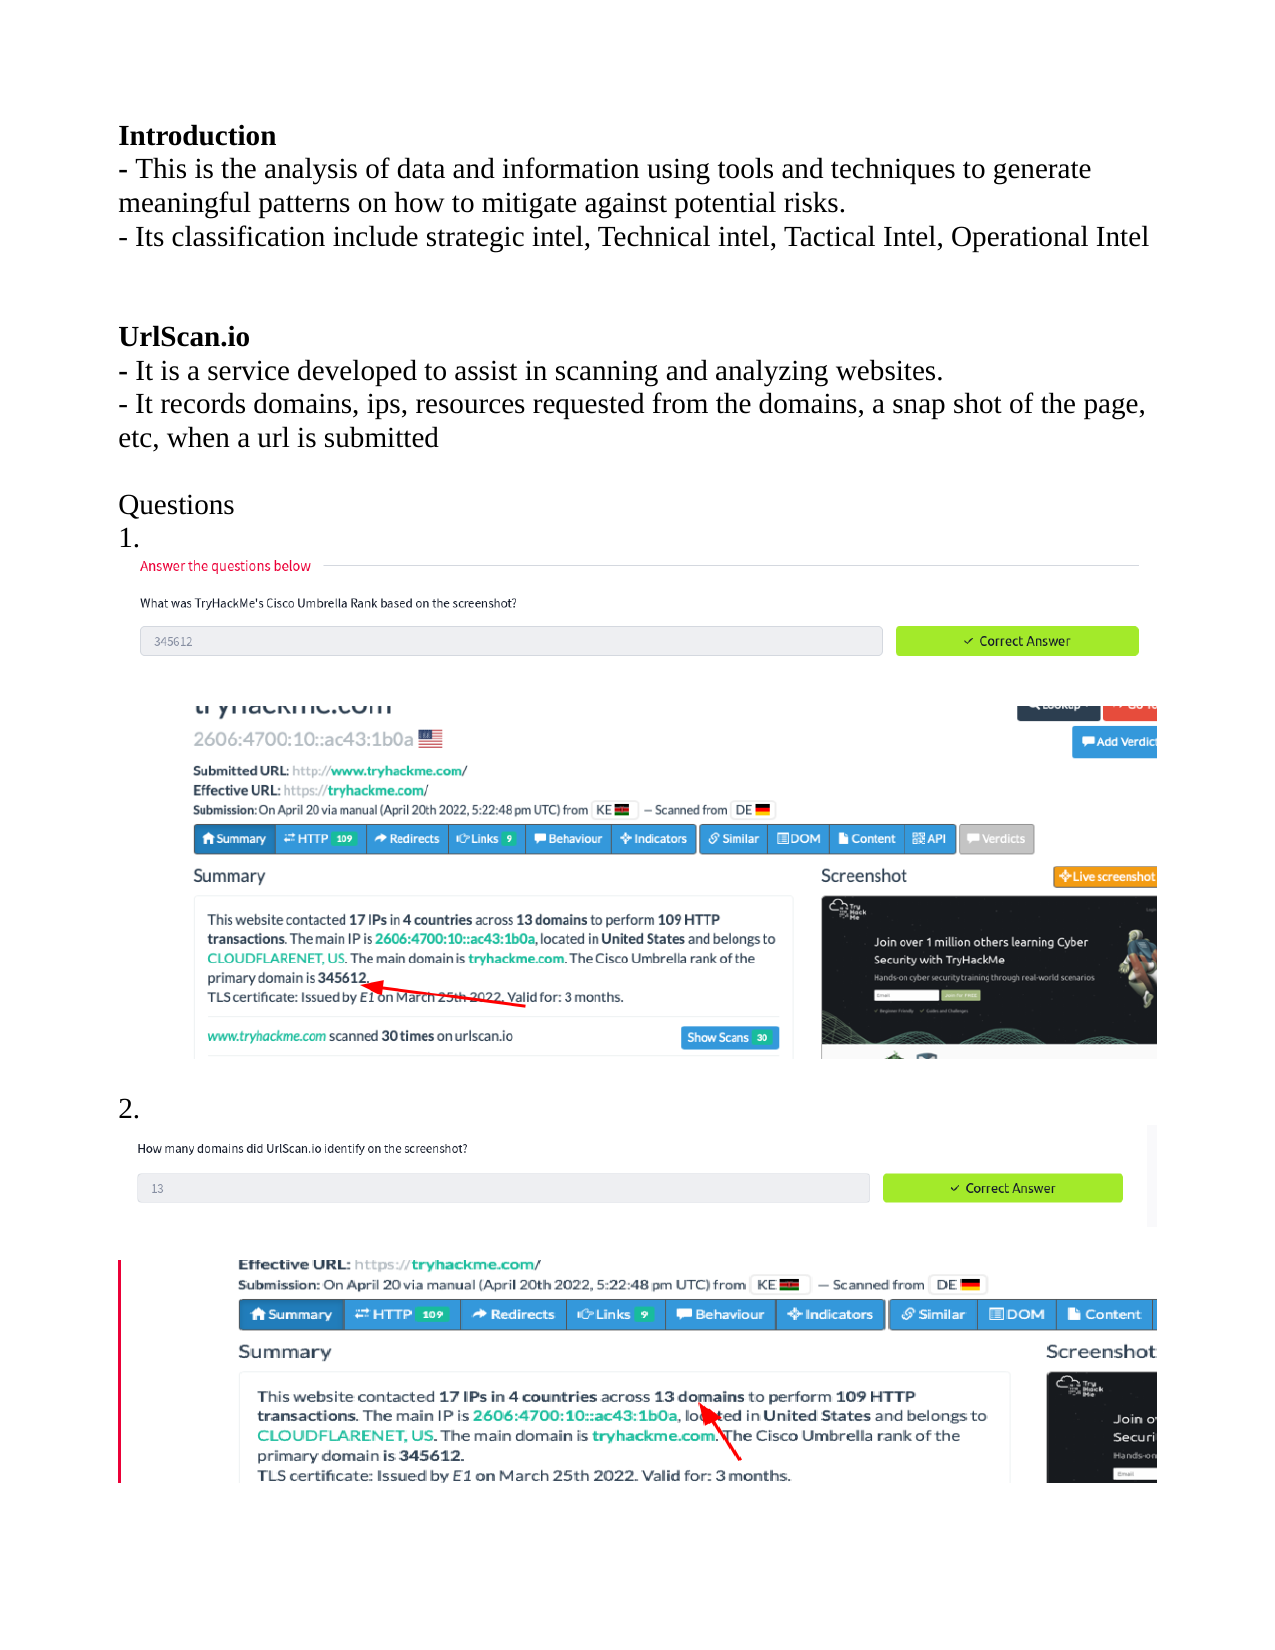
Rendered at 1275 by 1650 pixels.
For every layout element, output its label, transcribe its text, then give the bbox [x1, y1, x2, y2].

text - This is the analysis of data and information using tools and techniques to generate meaningful patterns on how to mitigate against potential risks. [118, 152, 1157, 219]
picture [118, 1260, 1157, 1483]
picture [118, 554, 1157, 674]
text - It records domains, ips, resources requested from the domains, a snap shot of the page, etc, when a url is submitted [118, 386, 1157, 453]
text Introduction [118, 118, 1157, 152]
text - Its classification include strategic intel, Technical intel, Tactical Intel, Operational Intel [118, 219, 1157, 252]
text Questions [118, 487, 1157, 521]
text UrlScan.io [118, 319, 1157, 353]
picture [118, 706, 1157, 1059]
picture [118, 1125, 1157, 1227]
text - It is a service developed to assist in scanning and analyzing websites. [118, 353, 1157, 386]
text 2. [118, 1092, 1157, 1125]
text 1. [118, 521, 1157, 554]
